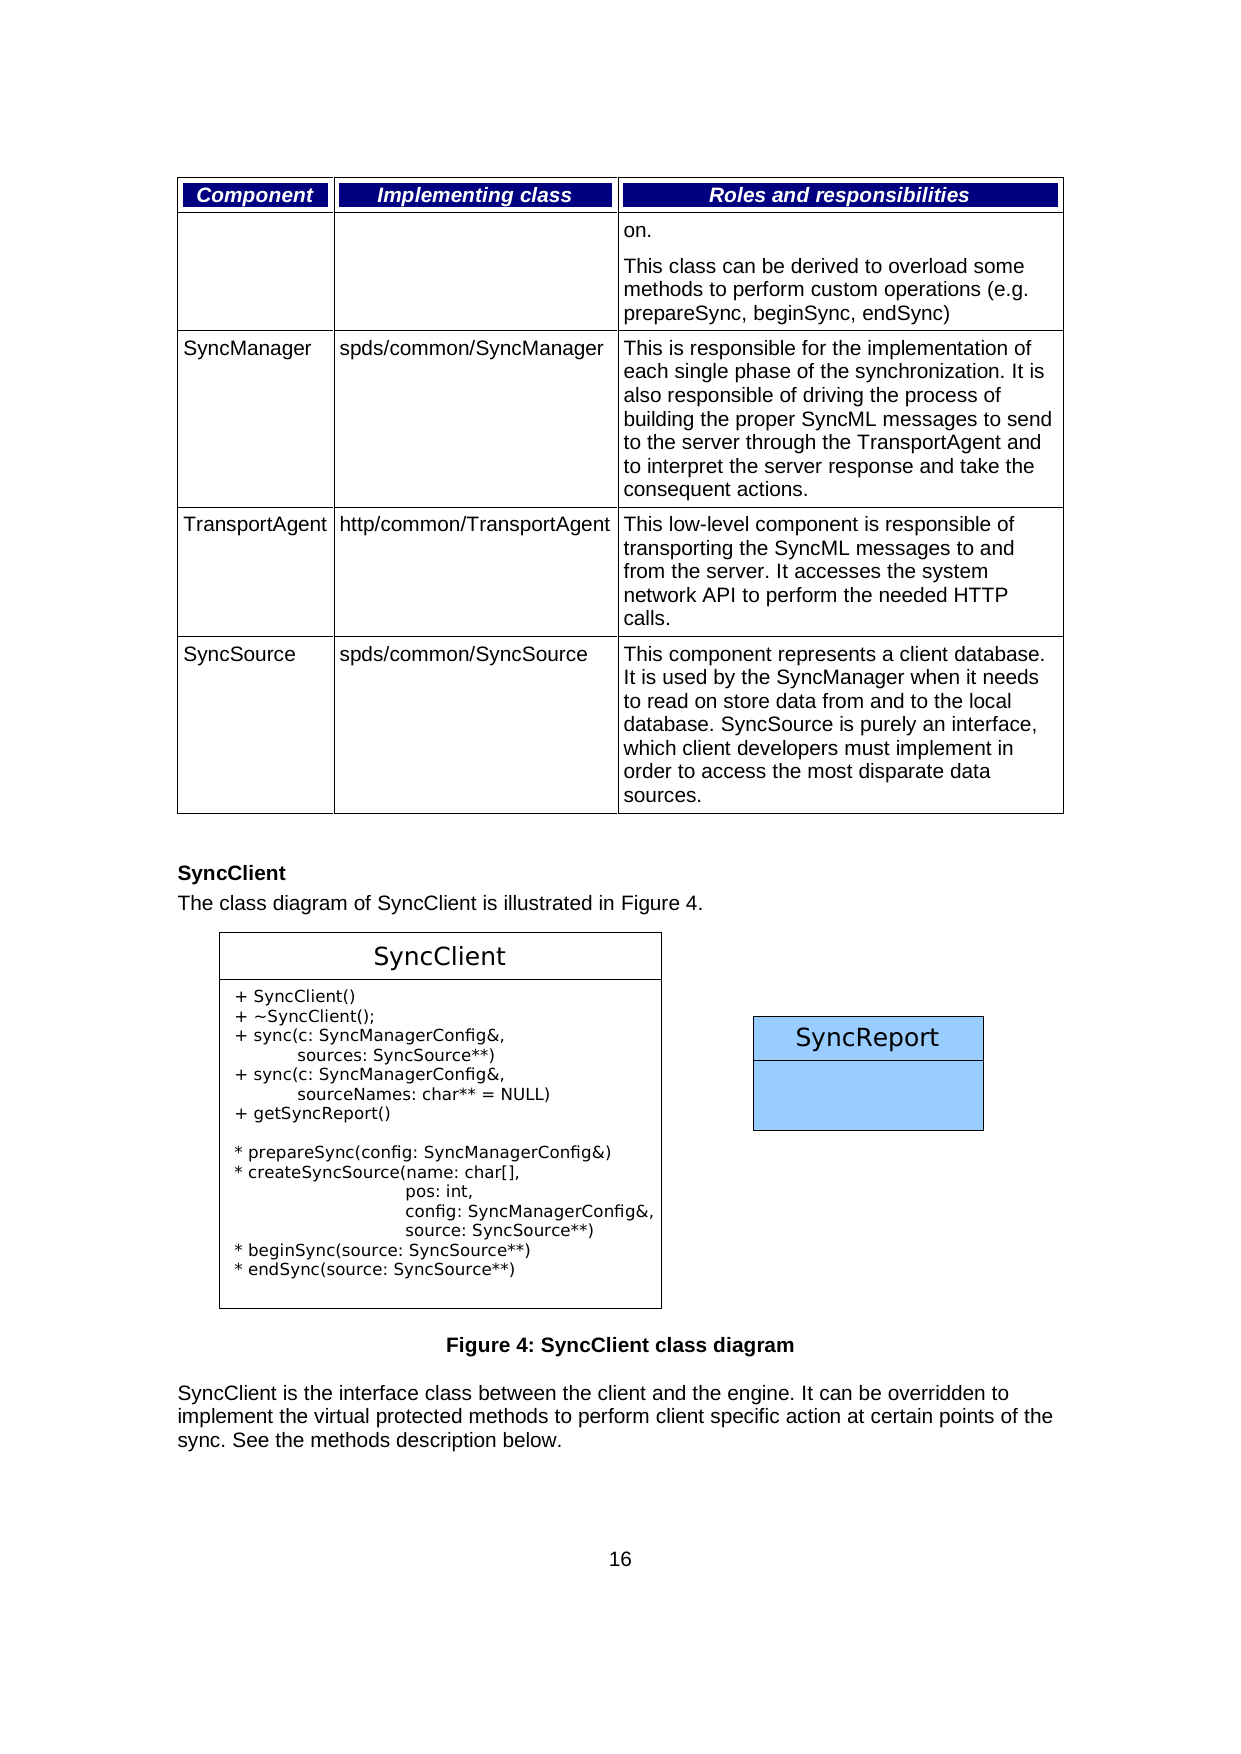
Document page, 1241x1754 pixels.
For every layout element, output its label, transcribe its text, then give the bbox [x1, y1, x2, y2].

table_cell SyncManager [178, 331, 333, 507]
table_header Roles and responsibilities [619, 178, 1063, 212]
table_header Component [178, 178, 333, 212]
table_cell [335, 213, 617, 330]
table_cell spds/common/SyncSource [335, 637, 617, 813]
table_cell http/common/TransportAgent [335, 508, 617, 636]
subtitle SyncClient [177, 861, 1063, 885]
table_cell This low-level component is responsible of transporting the SyncML messages to and from the server. It accesses the system network API to perform the needed HTTP calls. [619, 508, 1063, 636]
table_header Implementing class [335, 178, 617, 212]
table_cell spds/common/SyncManager [335, 331, 617, 507]
table_cell This is responsible for the implementation of each single phase of the synchronization. It is also responsible of driving the process of building the proper SyncML messages to send to the server through the TransportAgent and to interpret the server response and take the consequent actions. [619, 331, 1063, 507]
text The class diagram of SyncClient is illustrated in Figure 4. [177, 891, 1063, 914]
table_cell This component represents a client database. It is used by the SyncManager when it needs to read on store data from and to the local database. SyncSource is purely an interface, which client developers must implement in order to access the most disparate data sources. [619, 637, 1063, 813]
table_cell TransportAgent [178, 508, 333, 636]
table_cell on. This class can be derived to overload some methods to perform custom operations (e.g. prepareSync, beginSync, endSync) [619, 213, 1063, 330]
table_cell SyncSource [178, 637, 333, 813]
text Figure 4: SyncClient class diagram [179, 940, 1061, 1357]
table_cell [178, 213, 333, 330]
text SyncClient is the interface class between the client and the engine. It can be overridden to implement the virtual protected methods to perform client specific action at certain points of the sync. See the methods description below. [177, 914, 1063, 1452]
